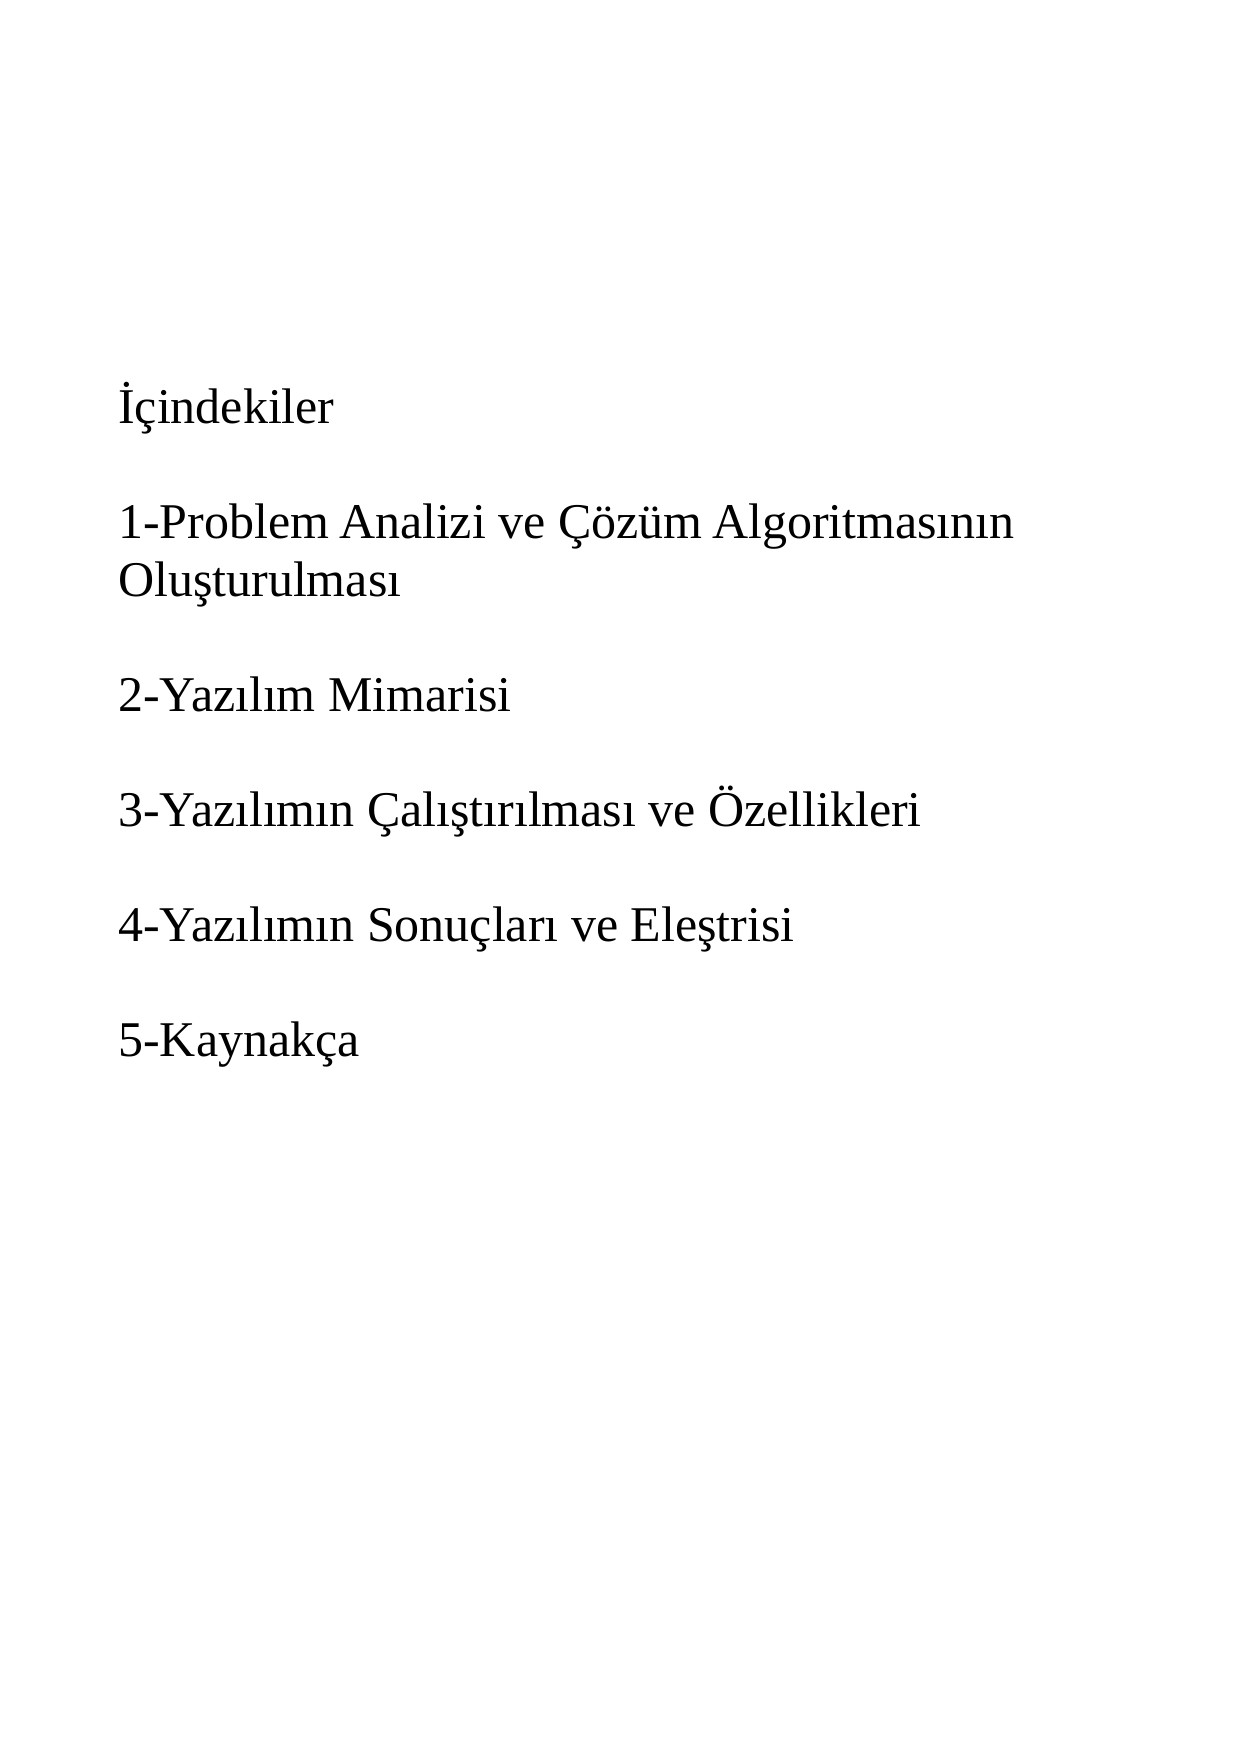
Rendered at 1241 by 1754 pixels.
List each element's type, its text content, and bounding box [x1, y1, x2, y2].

text İçindekiler [118, 377, 1122, 434]
text 5-Kaynakça [118, 1009, 1122, 1067]
text 2-Yazılım Mimarisi [118, 664, 1122, 722]
text 3-Yazılımın Çalıştırılması ve Özellikleri [118, 779, 1122, 837]
text 1-Problem Analizi ve Çözüm Algoritmasının Oluşturulması [118, 492, 1122, 607]
text 4-Yazılımın Sonuçları ve Eleştrisi [118, 894, 1122, 952]
